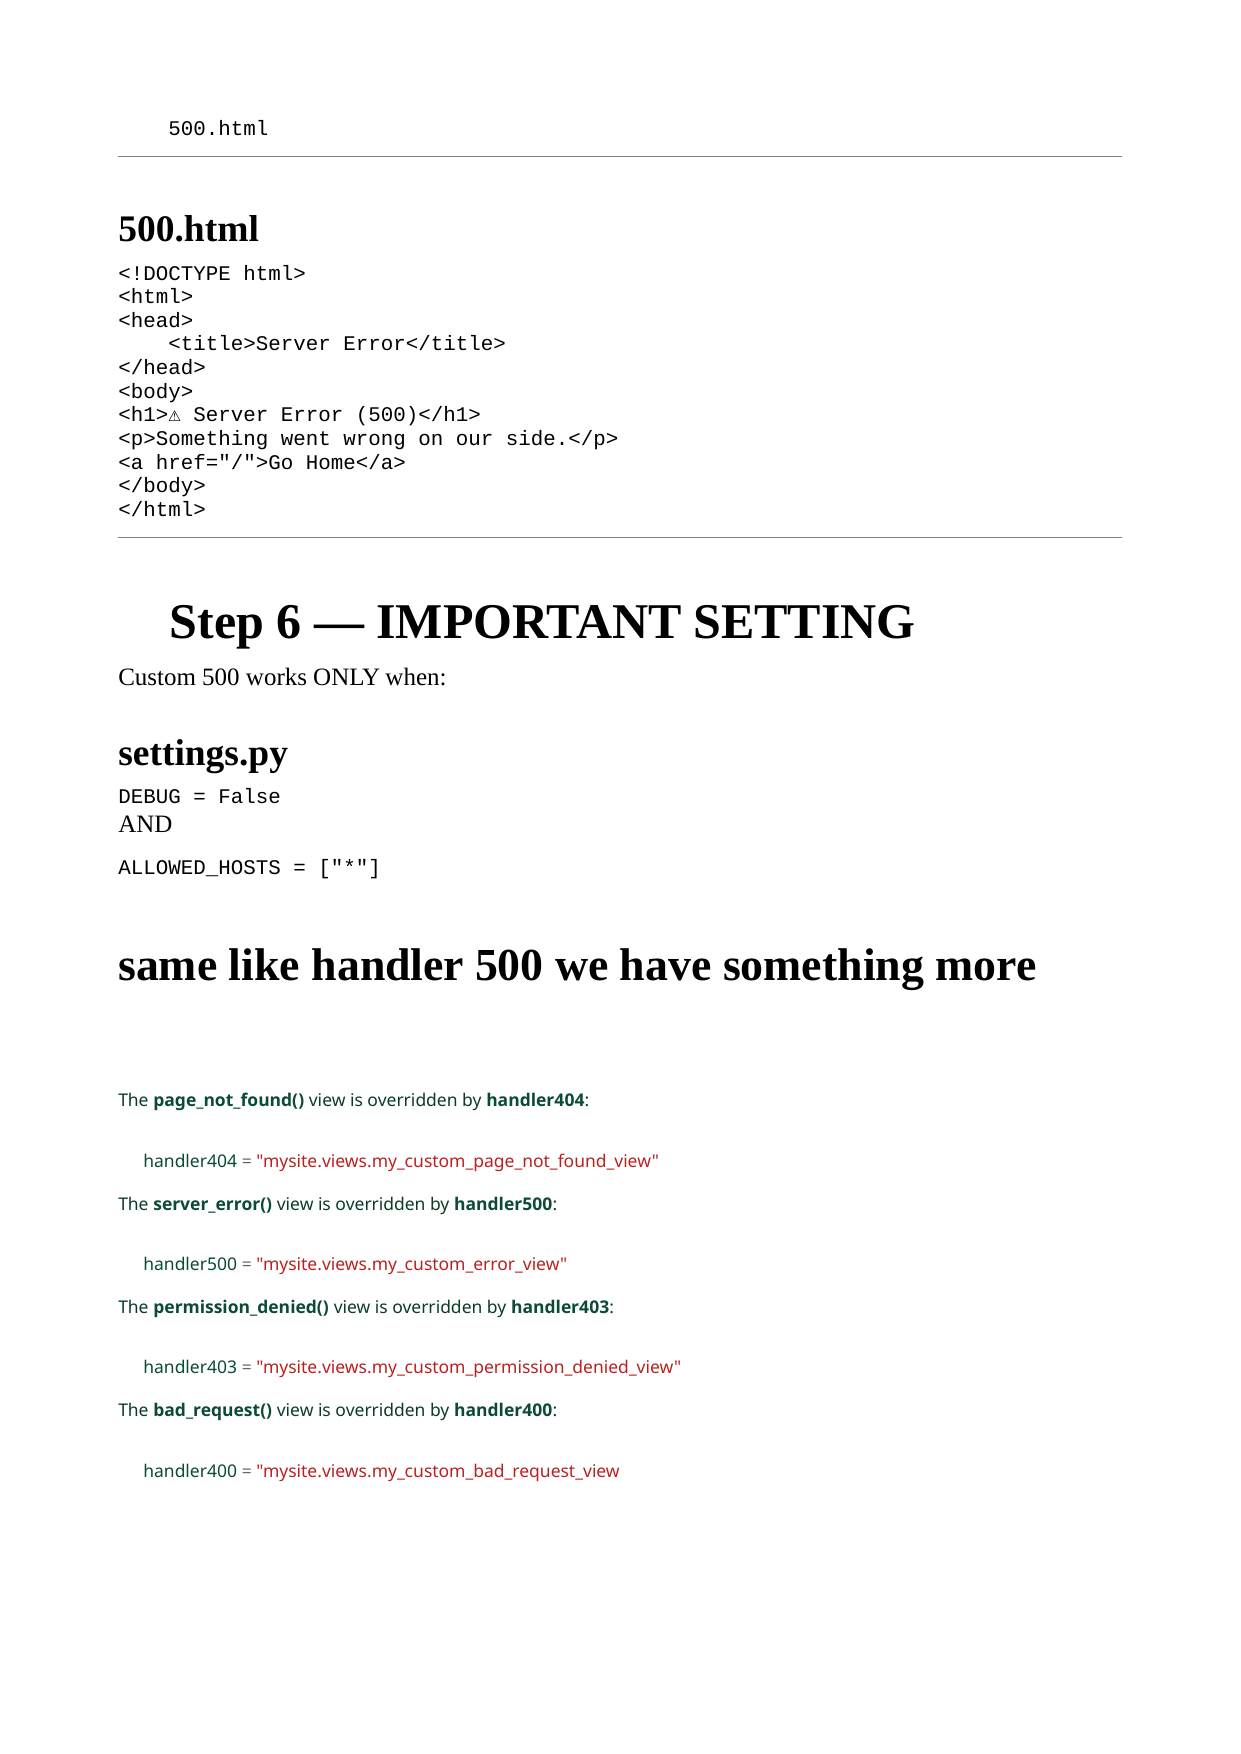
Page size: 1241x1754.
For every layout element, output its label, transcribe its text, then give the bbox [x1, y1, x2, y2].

text The server_error() view is overridden by handler500: [118, 1191, 1122, 1215]
text handler400 = "mysite.views.my_custom_bad_request_view [143, 1458, 1097, 1482]
text handler403 = "mysite.views.my_custom_permission_denied_view" [143, 1355, 1097, 1379]
text <h1>⚠ Server Error (500)</h1> [118, 404, 1122, 428]
text <head> [118, 310, 1122, 333]
text 500.html [118, 118, 1122, 142]
text The page_not_found() view is overridden by handler404: [118, 1088, 1122, 1112]
text same like handler 500 we have something more [118, 938, 1122, 990]
text The bad_request() view is overridden by handler400: [118, 1398, 1122, 1422]
text ALLOWED_HOSTS = ["*"] [118, 857, 1122, 881]
text </body> [118, 475, 1122, 499]
text The permission_denied() view is overridden by handler403: [118, 1294, 1122, 1318]
text DEBUG = False [118, 786, 1122, 809]
text </html> [118, 499, 1122, 523]
text Custom 500 works ONLY when: [118, 662, 1122, 691]
text <!DOCTYPE html> [118, 262, 1122, 286]
subtitle settings.py [118, 730, 1122, 773]
text AND [118, 809, 1122, 838]
subtitle ✅ Step 6 — IMPORTANT SETTING [118, 592, 1122, 649]
text <a href="/">Go Home</a> [118, 452, 1122, 475]
text <title>Server Error</title> [118, 333, 1122, 357]
text handler500 = "mysite.views.my_custom_error_view" [143, 1252, 1097, 1276]
text <html> [118, 286, 1122, 310]
text <p>Something went wrong on our side.</p> [118, 428, 1122, 452]
text </head> [118, 357, 1122, 381]
text handler404 = "mysite.views.my_custom_page_not_found_view" [143, 1148, 1097, 1172]
subtitle 500.html [118, 207, 1122, 250]
text <body> [118, 381, 1122, 404]
